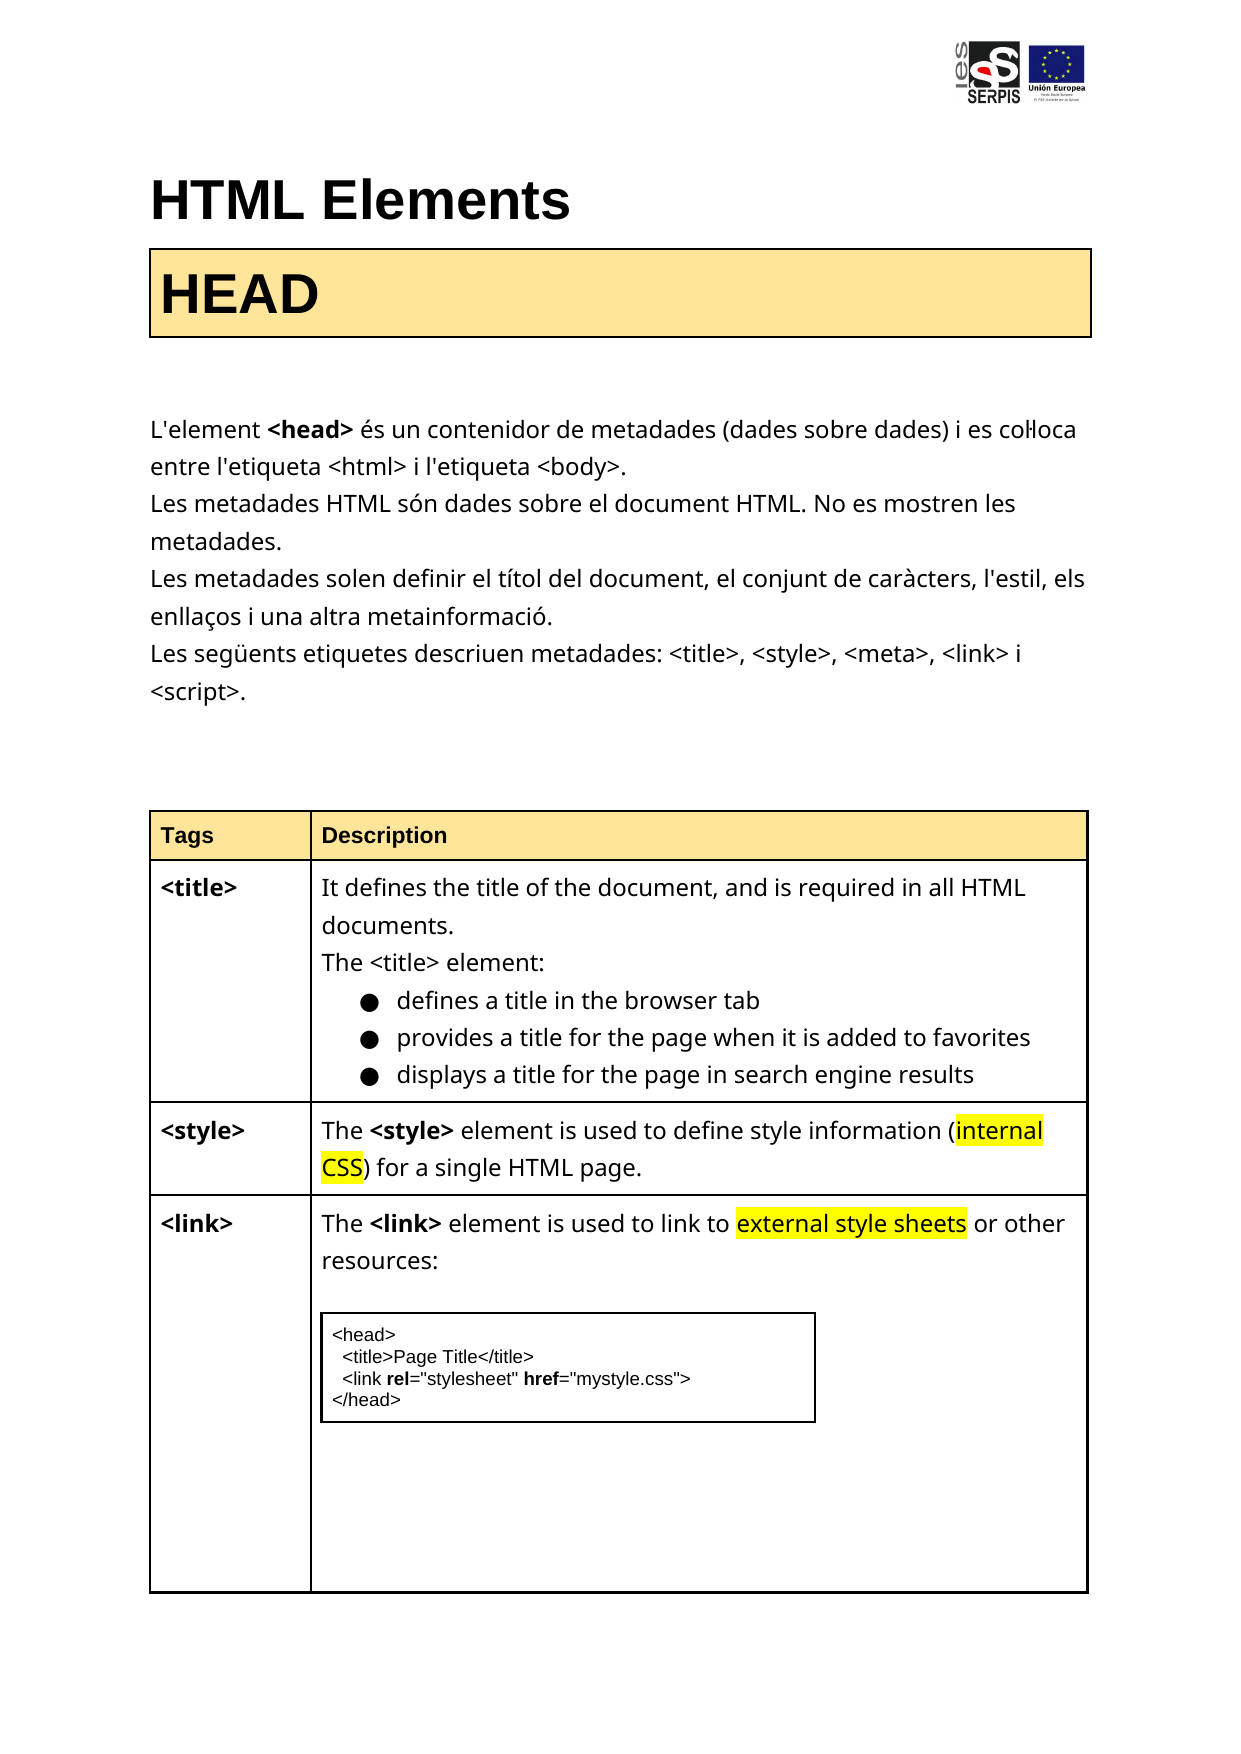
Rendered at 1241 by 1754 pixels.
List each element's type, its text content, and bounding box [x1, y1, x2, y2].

text L'element <head> és un contenidor de metadades (dades sobre dades) i es col·loca entre l'etiqueta <html> i l'etiqueta <body>. [150, 412, 1090, 482]
table_cell The <link> element is used to link to external style sheets or other resources: [312, 1196, 1086, 1591]
table_header Tags [151, 812, 310, 859]
text Les següents etiquetes descriuen metadades: <title>, <style>, <meta>, <link> i <script>. [150, 637, 1090, 707]
table_header Description [312, 812, 1086, 859]
picture [950, 37, 1090, 106]
table_header <head> <title>Page Title</title> <link rel="stylesheet" href="mystyle.css"> </head> [323, 1314, 814, 1421]
table_cell <link> [151, 1196, 310, 1591]
table_cell The <style> element is used to define style information (internal CSS) for a single HTML page. [312, 1103, 1086, 1194]
table_cell <style> [151, 1103, 310, 1194]
subtitle HTML Elements [150, 167, 1090, 231]
table_cell <title> [151, 861, 310, 1101]
text Les metadades HTML són dades sobre el document HTML. No es mostren les metadades. [150, 487, 1090, 557]
table_header HEAD [151, 250, 1090, 336]
text Les metadades solen definir el títol del document, el conjunt de caràcters, l'estil, els enllaços i una altra metainformació. [150, 562, 1090, 632]
table_cell It defines the title of the document, and is required in all HTML documents. The <title> element: defines a title in the browser tab provides a title for the page when it is added to favorites displays a title for the page in search engine results [312, 861, 1086, 1101]
